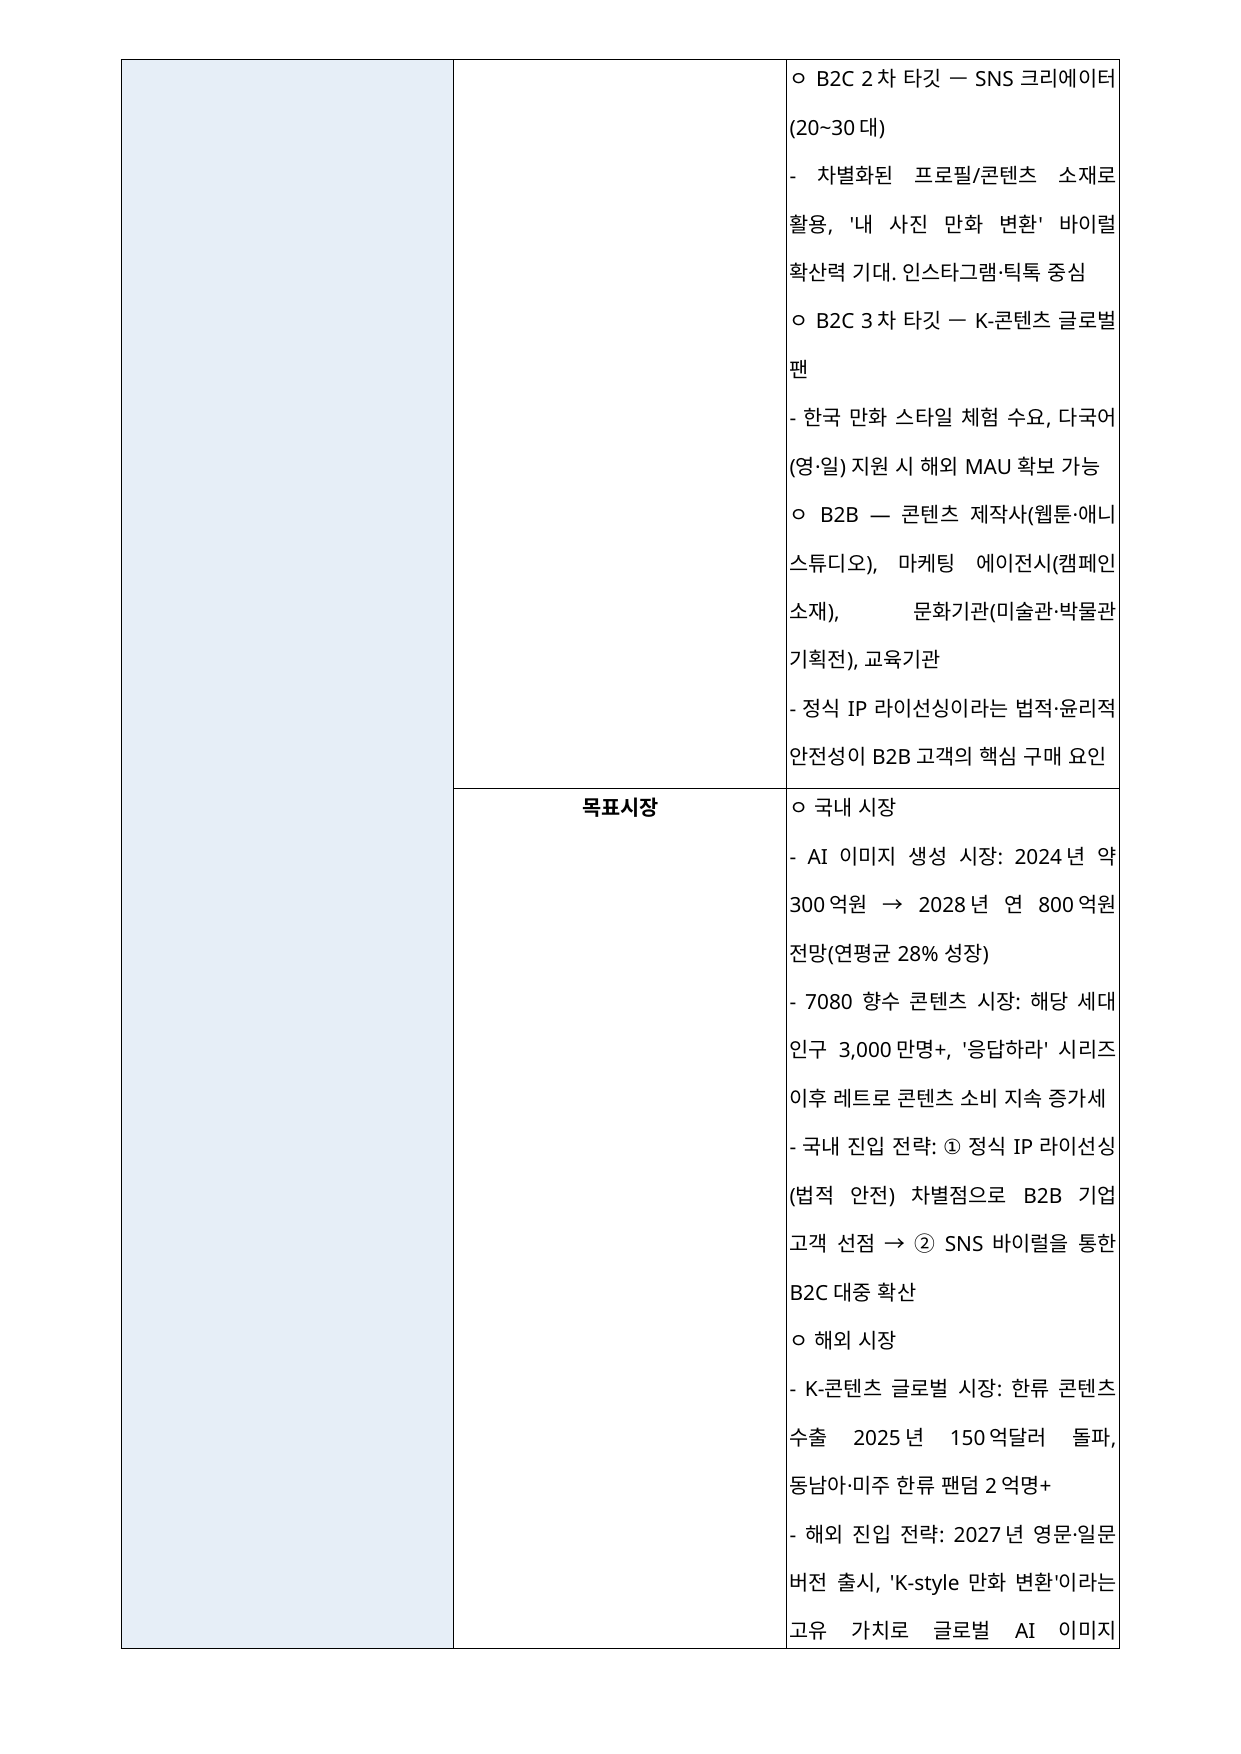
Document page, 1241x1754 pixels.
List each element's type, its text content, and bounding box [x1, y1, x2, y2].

table_cell ㅇ 국내 시장 - AI 이미지 생성 시장: 2024년 약 300억원 → 2028년 연 800억원 전망(연평균 28% 성장) - 7080 향수 콘텐츠 시장: 해당 세대 인구 3,000만명+, '응답하라' 시리즈 이후 레트로 콘텐츠 소비 지속 증가세 - 국내 진입 전략: ① 정식 IP 라이선싱(법적 안전) 차별점으로 B2B 기업 고객 선점 → ② SNS 바이럴을 통한 B2C 대중 확산 ㅇ 해외 시장 - K-콘텐츠 글로벌 시장: 한류 콘텐츠 수출 2025년 150억달러 돌파, 동남아·미주 한류 팬덤 2억명+ - 해외 진입 전략: 2027년 영문·일문 버전 출시, 'K-style 만화 변환'이라는 고유 가치로 글로벌 AI 이미지 [787, 789, 1119, 1648]
table_cell [454, 60, 786, 788]
table_cell 목표시장 [454, 789, 786, 1648]
table_cell ㅇ B2C 2차 타깃 — SNS 크리에이터(20~30대) - 차별화된 프로필/콘텐츠 소재로 활용, '내 사진 만화 변환' 바이럴 확산력 기대. 인스타그램·틱톡 중심 ㅇ B2C 3차 타깃 — K-콘텐츠 글로벌 팬 - 한국 만화 스타일 체험 수요, 다국어(영·일) 지원 시 해외 MAU 확보 가능 ㅇ B2B — 콘텐츠 제작사(웹툰·애니 스튜디오), 마케팅 에이전시(캠페인 소재), 문화기관(미술관·박물관 기획전), 교육기관 - 정식 IP 라이선싱이라는 법적·윤리적 안전성이 B2B 고객의 핵심 구매 요인 [787, 60, 1119, 788]
table_cell [122, 60, 453, 1648]
